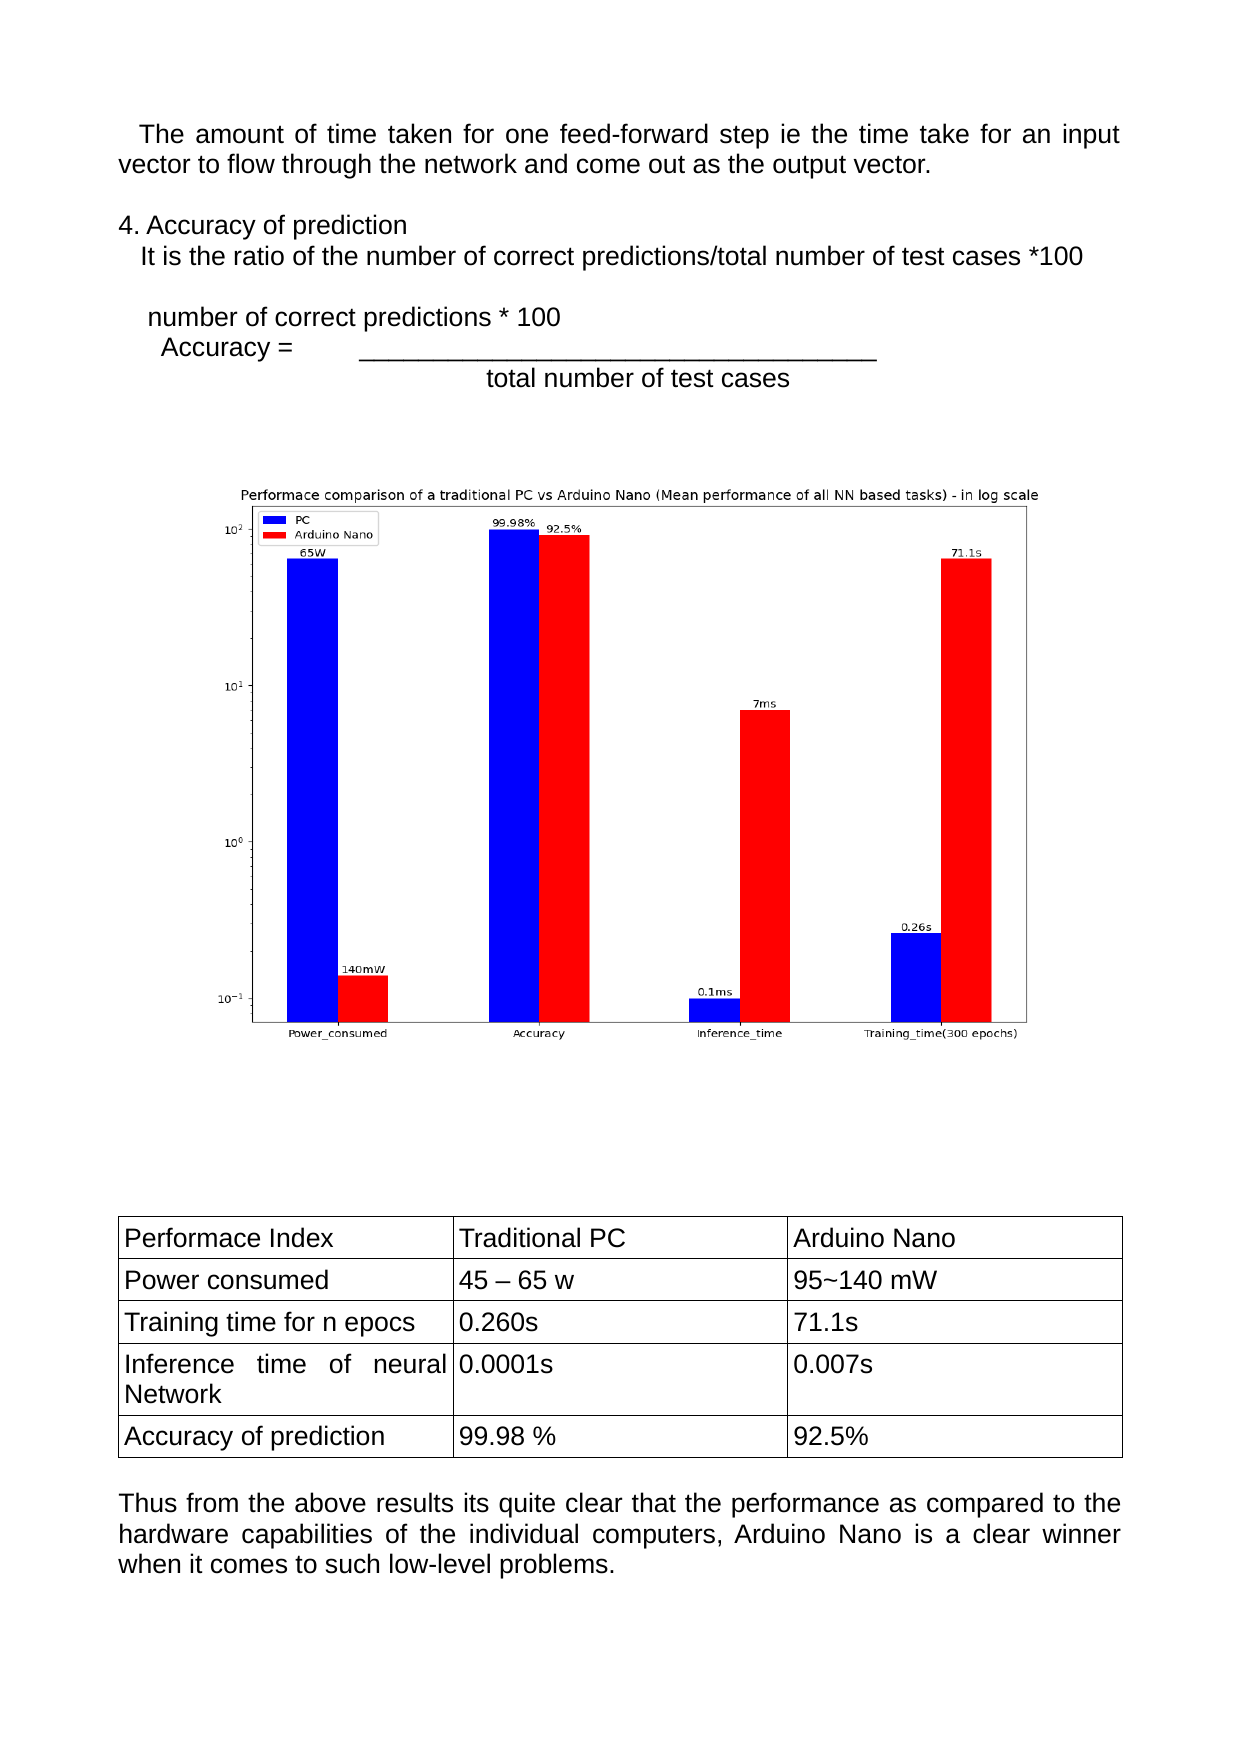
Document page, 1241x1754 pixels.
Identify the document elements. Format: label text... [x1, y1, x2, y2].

table_cell 99.98 % [454, 1416, 787, 1457]
table_cell 71.1s [788, 1301, 1122, 1342]
table_cell Inference time of neural Network [119, 1344, 453, 1415]
text Accuracy = ___________________________________ [118, 332, 1122, 362]
table_cell Power consumed [119, 1259, 453, 1300]
table_cell Training time for n epocs [119, 1301, 453, 1342]
table_cell 92.5% [788, 1416, 1122, 1457]
table_cell 0.007s [788, 1344, 1122, 1415]
text 4. Accuracy of prediction [118, 210, 1122, 240]
text Thus from the above results its quite clear that the performance as compared to the hardware capabilities of the individual computers, Arduino Nano is a clear winner when it comes to such low-level problems. [118, 1488, 1122, 1579]
table_cell 95~140 mW [788, 1259, 1122, 1300]
table_cell 45 – 65 w [454, 1259, 787, 1300]
table_cell 0.260s [454, 1301, 787, 1342]
picture [127, 425, 1126, 1095]
table_header Arduino Nano [788, 1217, 1122, 1258]
table_header Performace Index [119, 1217, 453, 1258]
text It is the ratio of the number of correct predictions/total number of test cases *100 [118, 240, 1122, 271]
text The amount of time taken for one feed-forward step ie the time take for an input vector to flow through the network and come out as the output vector. [118, 118, 1122, 179]
table_header Traditional PC [454, 1217, 787, 1258]
text total number of test cases [118, 362, 1122, 393]
table_cell Accuracy of prediction [119, 1416, 453, 1457]
text number of correct predictions * 100 [118, 301, 1122, 332]
table_cell 0.0001s [454, 1344, 787, 1415]
